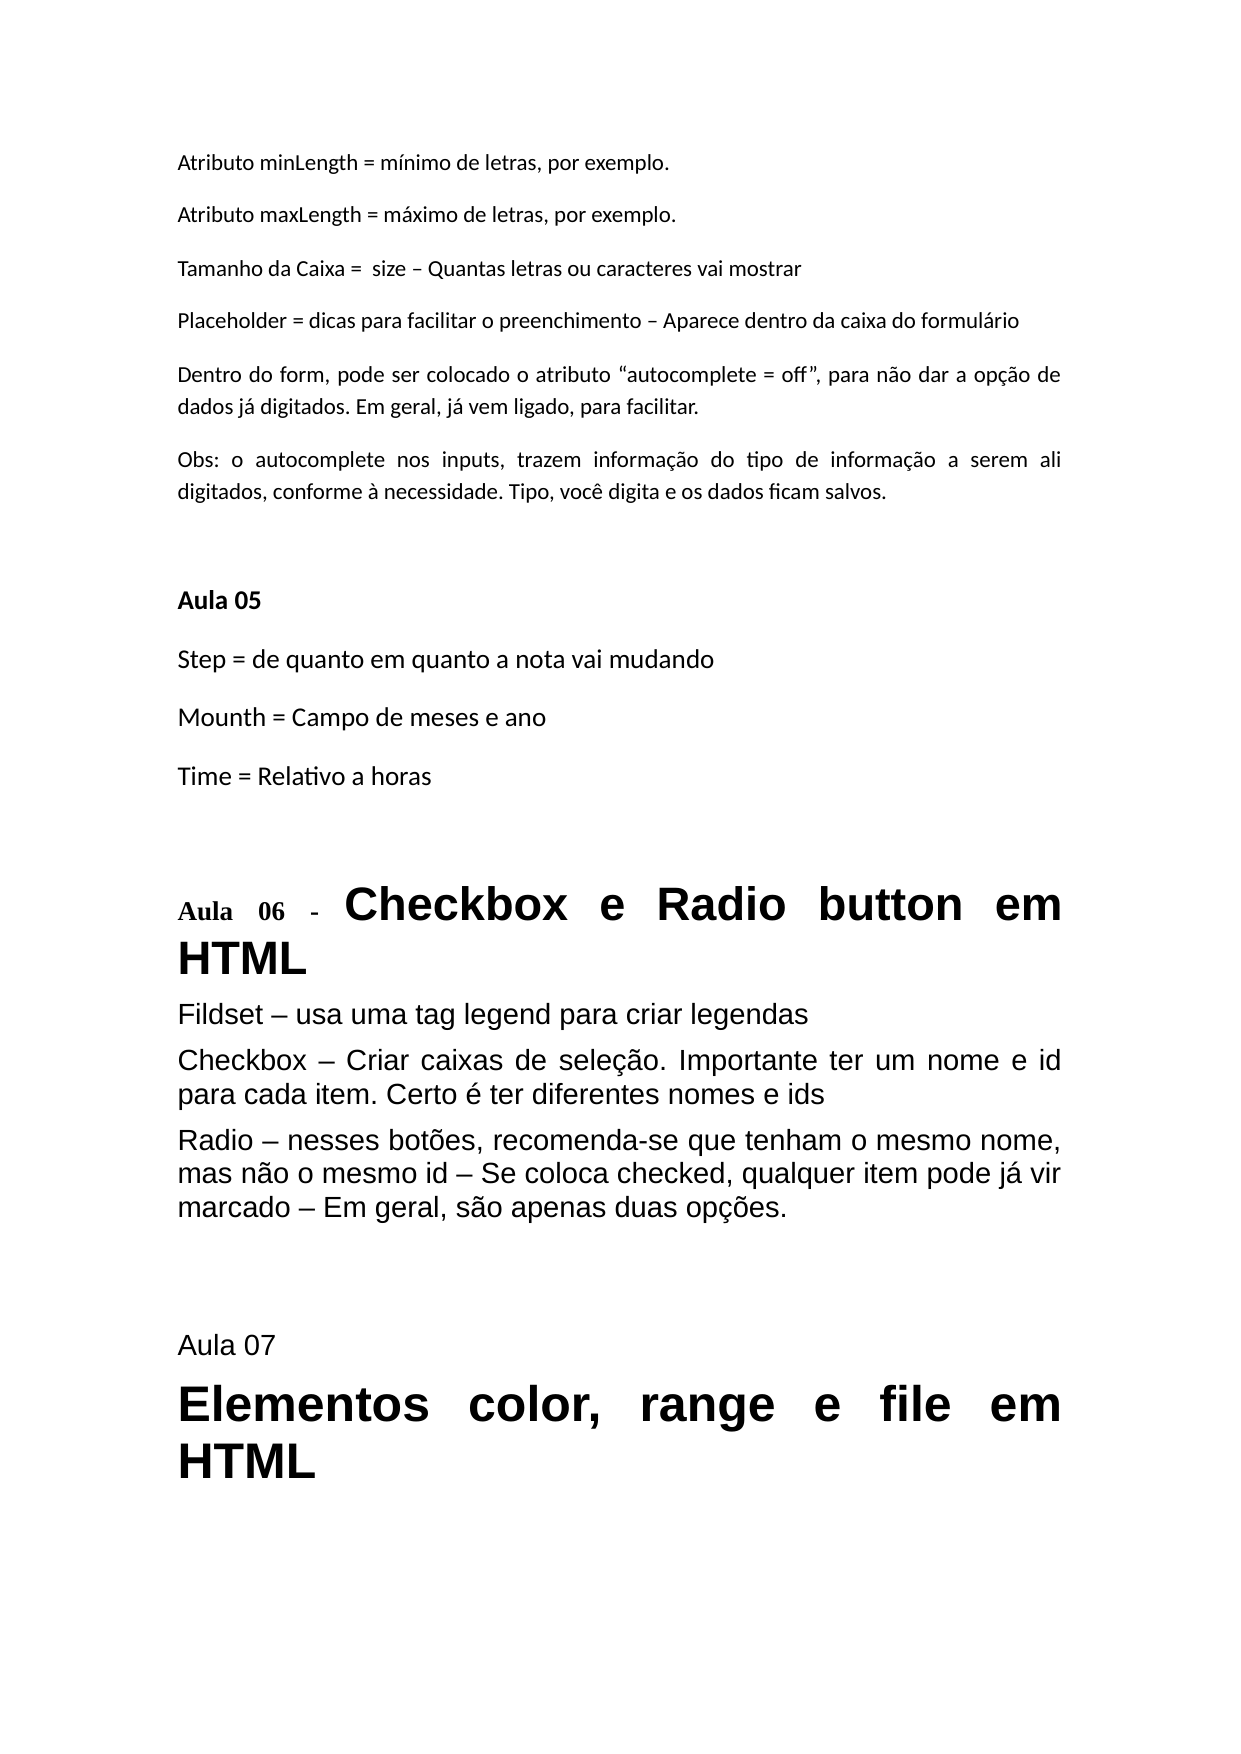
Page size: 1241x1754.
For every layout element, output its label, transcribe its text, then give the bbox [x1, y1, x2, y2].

subtitle Radio – nesses botões, recomenda-se que tenham o mesmo nome, mas não o mesmo id – Se coloca checked, qualquer item pode já vir marcado – Em geral, são apenas duas opções. [177, 1123, 1063, 1223]
text Time = Relativo a horas [177, 759, 1063, 792]
text Obs: o autocomplete nos inputs, trazem informação do tipo de informação a serem ali digitados, conforme à necessidade. Tipo, você digita e os dados ficam salvos. [177, 445, 1063, 505]
subtitle Checkbox – Criar caixas de seleção. Importante ter um nome e id para cada item. Certo é ter diferentes nomes e ids [177, 1043, 1063, 1110]
text Mounth = Campo de meses e ano [177, 701, 1063, 734]
subtitle Aula 07 [177, 1328, 1063, 1362]
text Dentro do form, pode ser colocado o atributo “autocomplete = off”, para não dar a opção de dados já digitados. Em geral, já vem ligado, para facilitar. [177, 360, 1063, 420]
subtitle Elementos color, range e file em HTML [177, 1374, 1063, 1489]
text Placeholder = dicas para facilitar o preenchimento – Aparece dentro da caixa do formulário [177, 307, 1063, 335]
subtitle Fildset – usa uma tag legend para criar legendas [177, 997, 1063, 1031]
subtitle Aula 06 - Checkbox e Radio button em HTML [177, 877, 1063, 985]
text Aula 05 [177, 583, 1063, 616]
text Tamanho da Caixa = size – Quantas letras ou caracteres vai mostrar [177, 254, 1063, 282]
text Atributo maxLength = máximo de letras, por exemplo. [177, 201, 1063, 229]
text Step = de quanto em quanto a nota vai mudando [177, 642, 1063, 675]
text Atributo minLength = mínimo de letras, por exemplo. [177, 148, 1063, 176]
